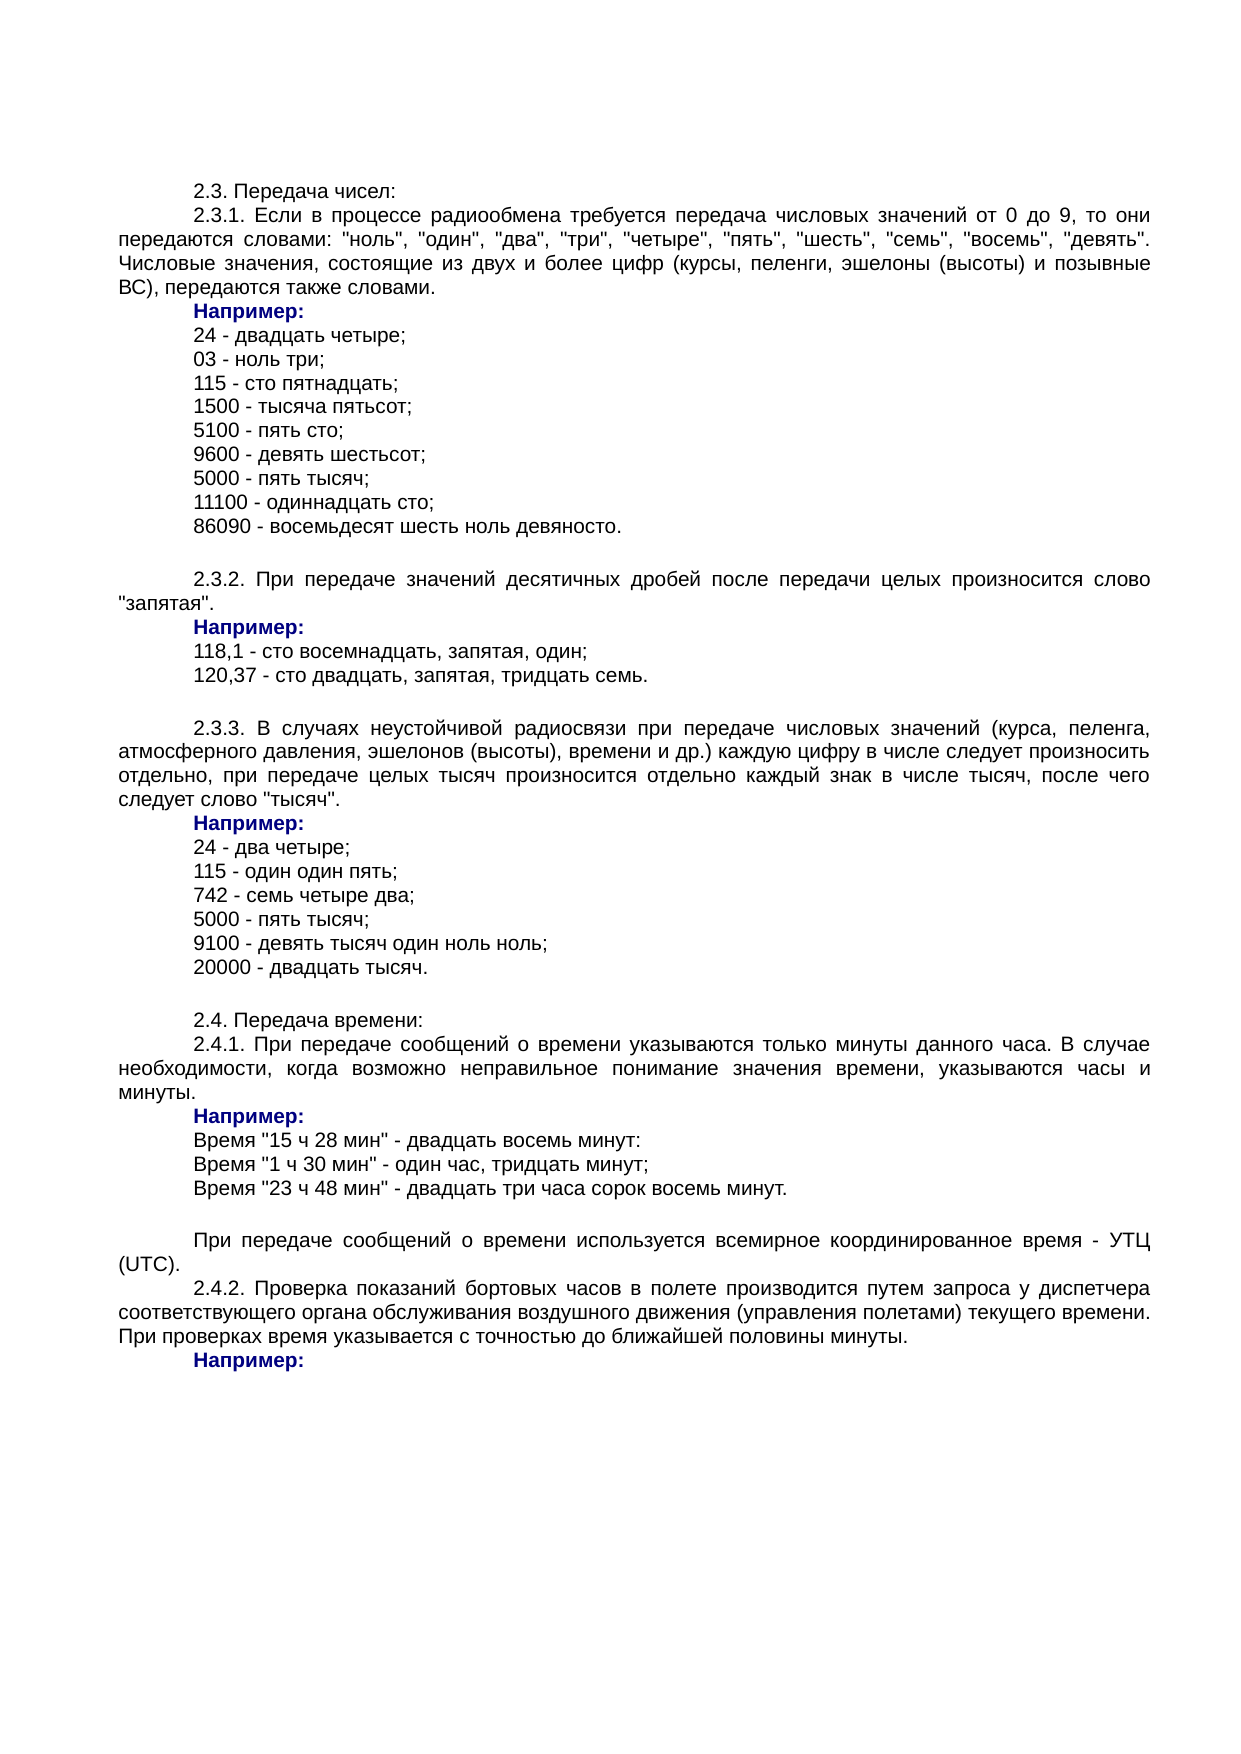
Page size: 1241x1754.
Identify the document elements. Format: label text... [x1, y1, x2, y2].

text 115 - один один пять; [118, 859, 1152, 883]
text 2.3. Передача чисел: [118, 179, 1152, 203]
text 1500 - тысяча пятьсот; [118, 394, 1152, 418]
text 86090 - восемьдесят шесть ноль девяносто. [118, 514, 1152, 538]
text Например: [118, 615, 1152, 639]
text 2.3.3. В случаях неустойчивой радиосвязи при передаче числовых значений (курса, пеленга, атмосферного давления, эшелонов (высоты), времени и др.) каждую цифру в числе следует произносить отдельно, при передаче целых тысяч произносится отдельно каждый знак в числе тысяч, после чего следует слово "тысяч". [118, 715, 1152, 811]
text Например: [118, 811, 1152, 835]
text 5000 - пять тысяч; [118, 907, 1152, 931]
text 120,37 - сто двадцать, запятая, тридцать семь. [118, 663, 1152, 687]
text 742 - семь четыре два; [118, 883, 1152, 907]
text Время "15 ч 28 мин" - двадцать восемь минут: [118, 1127, 1152, 1151]
text 2.4.1. При передаче сообщений о времени указываются только минуты данного часа. В случае необходимости, когда возможно неправильное понимание значения времени, указываются часы и минуты. [118, 1032, 1152, 1103]
text Время "23 ч 48 мин" - двадцать три часа сорок восемь минут. [118, 1175, 1152, 1199]
text Время "1 ч 30 мин" - один час, тридцать минут; [118, 1151, 1152, 1175]
text 03 - ноль три; [118, 346, 1152, 370]
text 24 - два четыре; [118, 835, 1152, 859]
text 2.3.2. При передаче значений десятичных дробей после передачи целых произносится слово "запятая". [118, 567, 1152, 615]
text 24 - двадцать четыре; [118, 322, 1152, 346]
text Например: [118, 298, 1152, 322]
text 118,1 - сто восемнадцать, запятая, один; [118, 639, 1152, 663]
text При передаче сообщений о времени используется всемирное координированное время - УТЦ (UTC). [118, 1228, 1152, 1276]
text Например: [118, 1103, 1152, 1127]
text 115 - сто пятнадцать; [118, 370, 1152, 394]
text 5100 - пять сто; [118, 418, 1152, 442]
text 2.4. Передача времени: [118, 1008, 1152, 1032]
text 2.3.1. Если в процессе радиообмена требуется передача числовых значений от 0 до 9, то они передаются словами: "ноль", "один", "два", "три", "четыре", "пять", "шесть", "семь", "восемь", "девять". Числовые значения, состоящие из двух и более цифр (курсы, пеленги, эшелоны (высоты) и позывные ВС), передаются также словами. [118, 203, 1152, 298]
text 5000 - пять тысяч; [118, 466, 1152, 490]
text 2.4.2. Проверка показаний бортовых часов в полете производится путем запроса у диспетчера соответствующего органа обслуживания воздушного движения (управления полетами) текущего времени. При проверках время указывается с точностью до ближайшей половины минуты. [118, 1276, 1152, 1348]
text 11100 - одиннадцать сто; [118, 490, 1152, 514]
text 9100 - девять тысяч один ноль ноль; [118, 931, 1152, 955]
text 20000 - двадцать тысяч. [118, 955, 1152, 979]
text Например: [118, 1348, 1152, 1372]
text 9600 - девять шестьсот; [118, 442, 1152, 466]
